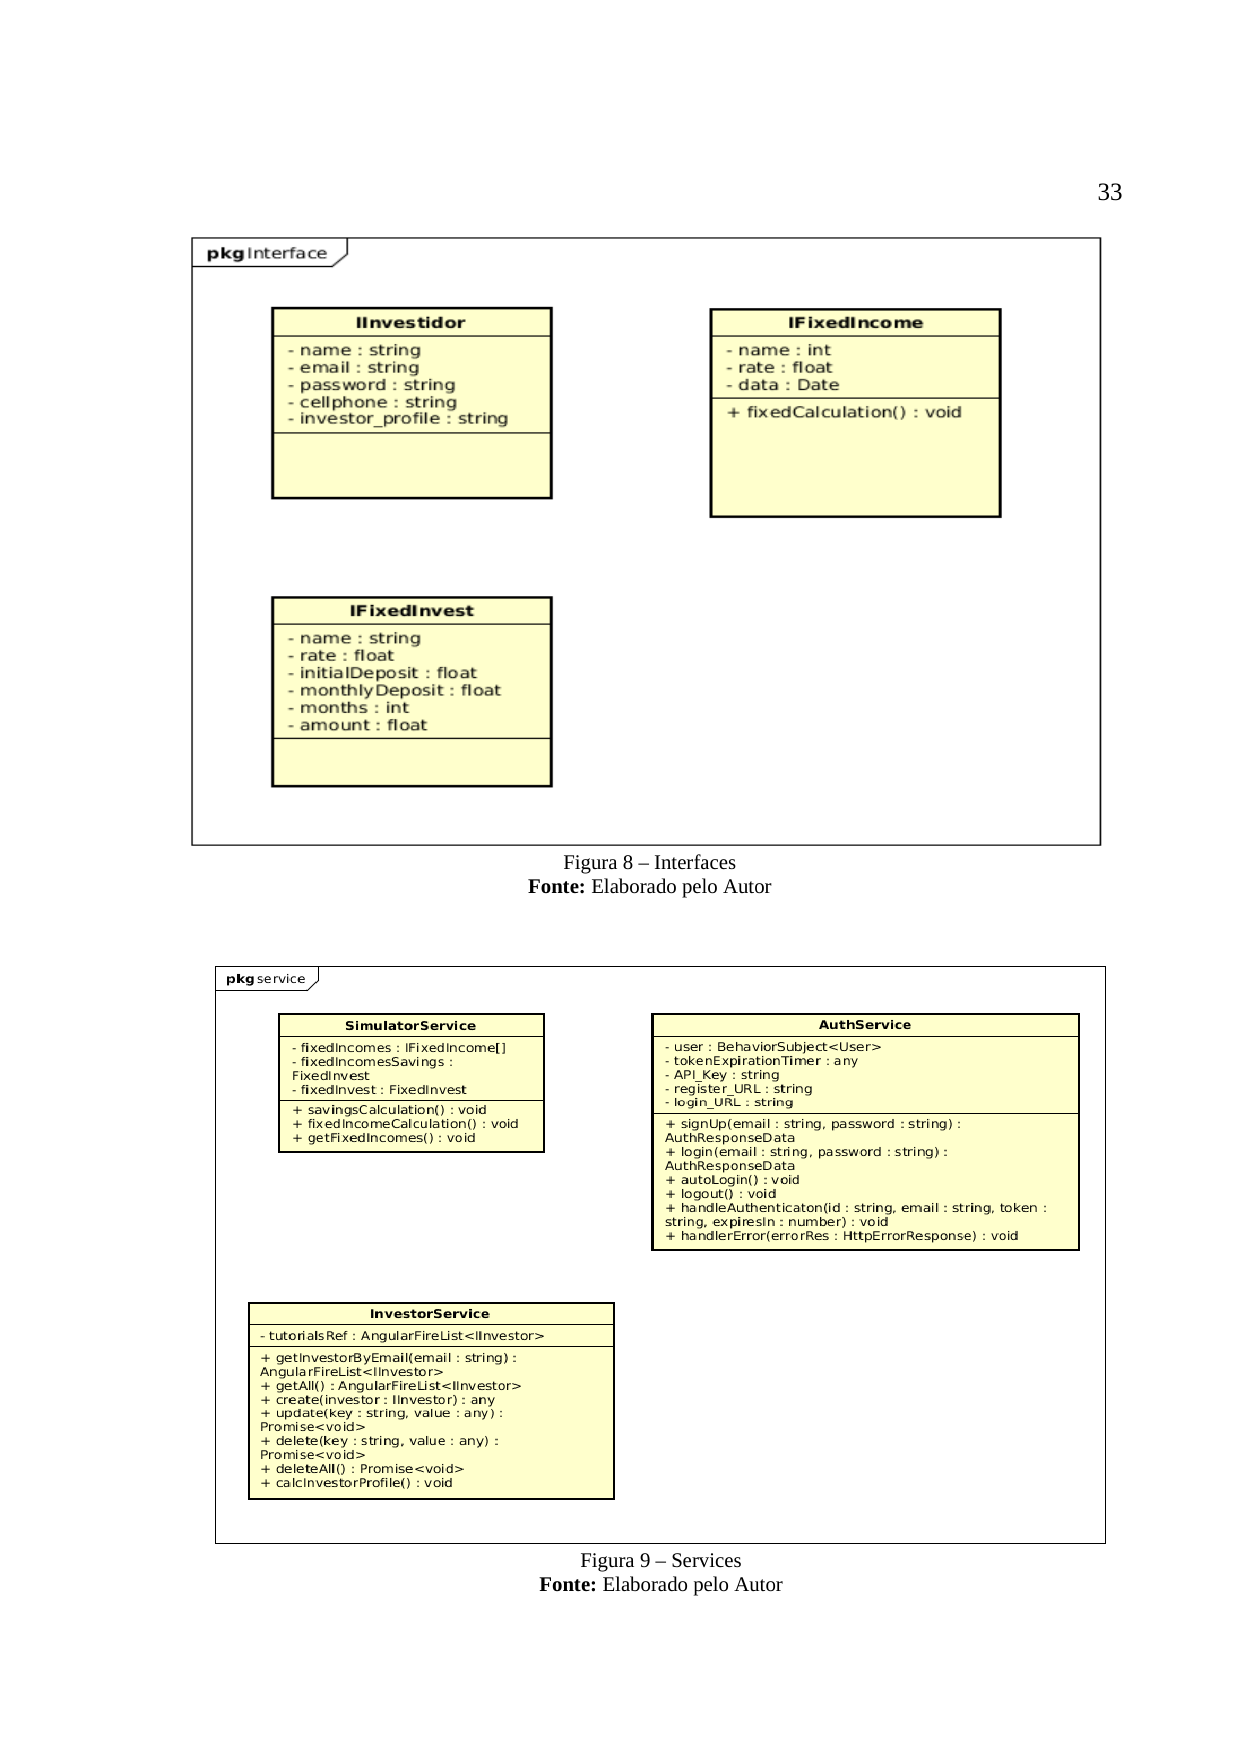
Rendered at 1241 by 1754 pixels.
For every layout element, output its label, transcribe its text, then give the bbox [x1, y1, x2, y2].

picture [181, 230, 1118, 851]
text Fonte: Elaborado pelo Autor [201, 1572, 1121, 1596]
text Figura 8 – Interfaces [177, 231, 1122, 874]
text Figura 9 – Services [201, 987, 1121, 1572]
text Fonte: Elaborado pelo Autor [177, 874, 1122, 898]
picture [205, 959, 1117, 1548]
